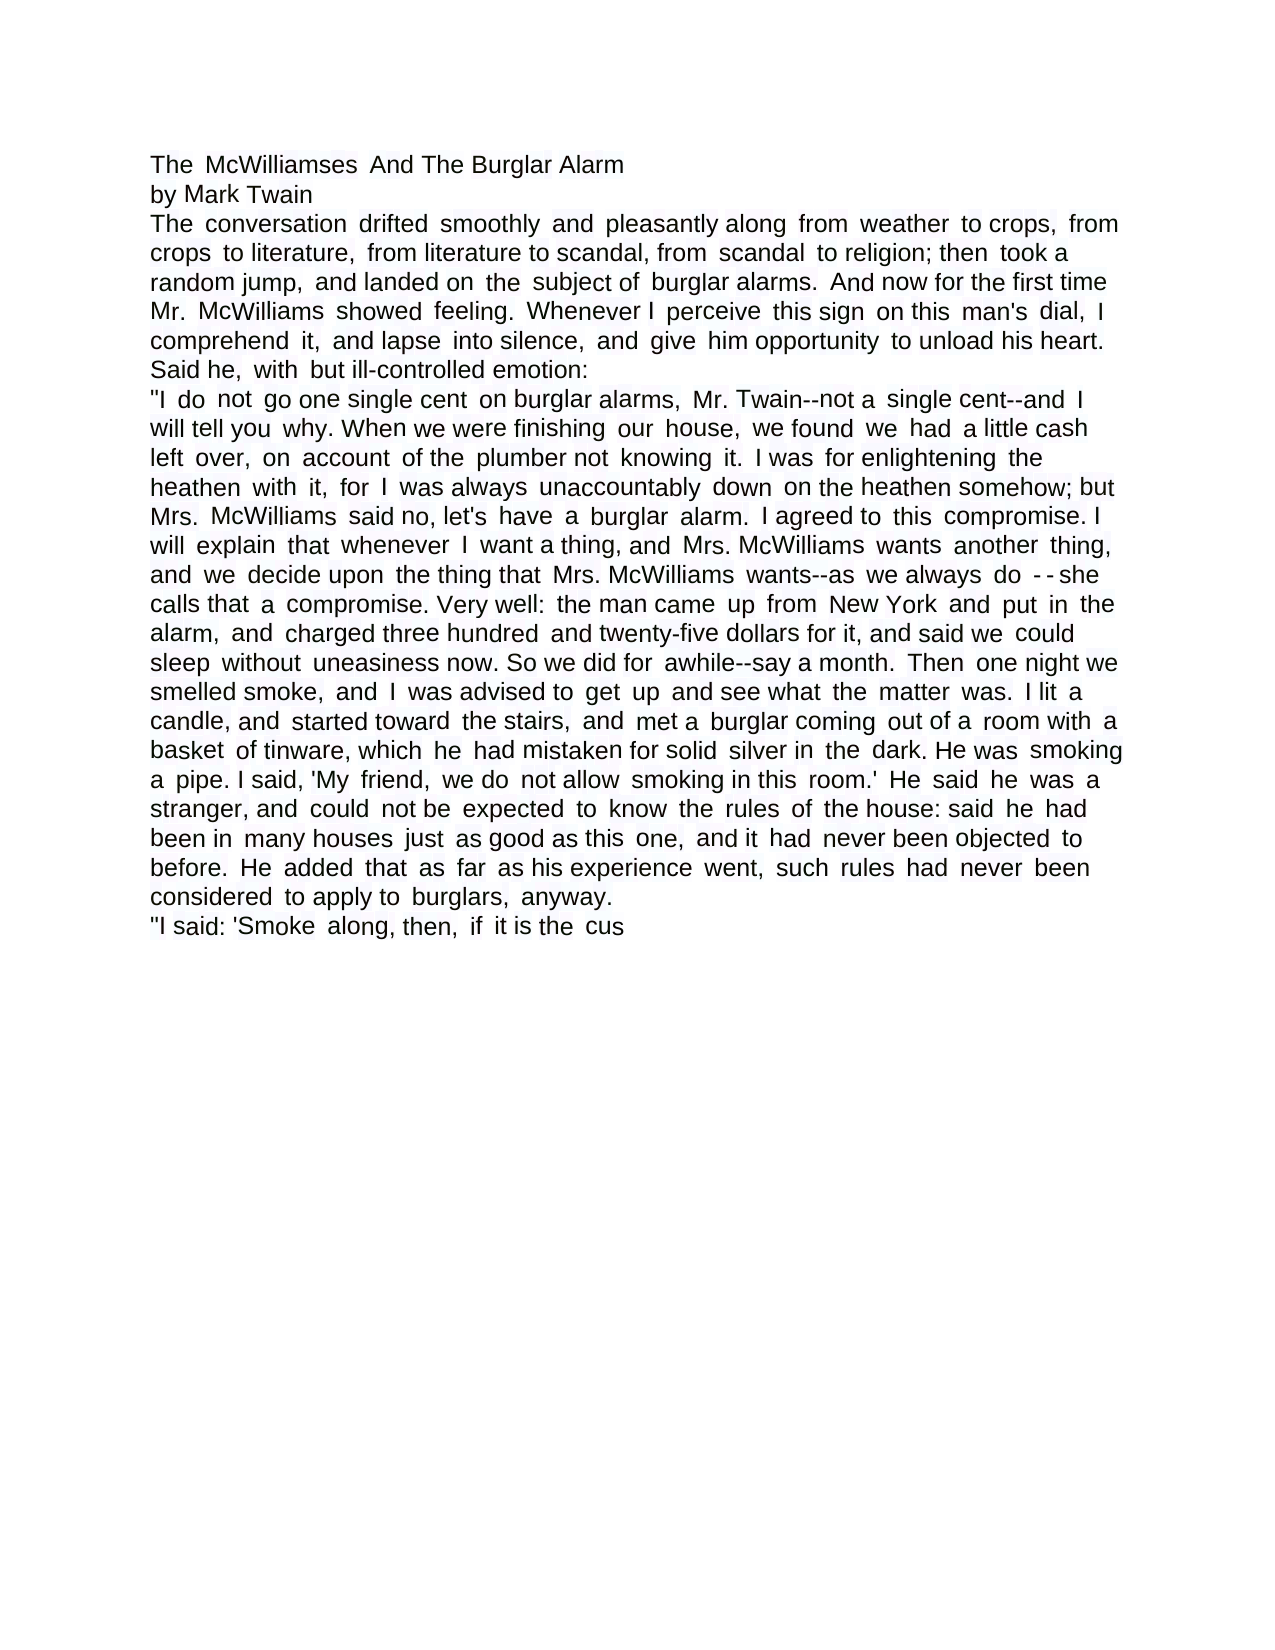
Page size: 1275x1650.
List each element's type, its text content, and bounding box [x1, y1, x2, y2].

text The conversation drifted smoothly and pleasantly along from weather to crops, from crops to literature, from literature to scandal, from scandal to religion; then took a random jump, and landed on the subject of burglar alarms. And now for the first time Mr. McWilliams showed feeling. Whenever I perceive this sign on this man's dial, I comprehend it, and lapse into silence, and give him opportunity to unload his heart. Said he, with but ill-controlled emotion: [150, 208, 1125, 384]
text "I said: 'Smoke along, then, if it is the cus [612, 911, 1125, 940]
text by Mark Twain [150, 179, 184, 208]
text "I do not go one single cent on burglar alarms, Mr. Twain--not a single cent--and I will tell you why. When we were finishing our house, we found we had a little cash left over, on account of the plumber not knowing it. I was for enlightening the heathen with it, for I was always unaccountably down on the heathen somehow; but Mrs. McWilliams said no, let's have a burglar alarm. I agreed to this compromise. I will explain that whenever I want a thing, and Mrs. McWilliams wants another thing, and we decide upon the thing that Mrs. McWilliams wants--as we always do --she calls that a compromise. Very well: the man came up from New York and put in the alarm, and charged three hundred and twenty-five dollars for it, and said we could sleep without uneasiness now. So we did for awhile--say a month. Then one night we smelled smoke, and I was advised to get up and see what the matter was. I lit a candle, and started toward the stairs, and met a burglar coming out of a room with a basket of tinware, which he had mistaken for solid silver in the dark. He was smoking a pipe. I said, 'My friend, we do not allow smoking in this room.' He said he was a stranger, and could not be expected to know the rules of the house: said he had been in many houses just as good as this one, and it had never been objected to before. He added that as far as his experience went, such rules had never been considered to apply to burglars, anyway. [150, 384, 1125, 911]
text The McWilliamses And The Burglar Alarm [179, 150, 226, 179]
text "I said: 'Smoke along, then, if it is the cus [388, 911, 475, 940]
text by Mark Twain [239, 179, 1125, 208]
text The McWilliamses And The Burglar Alarm [603, 150, 1125, 179]
